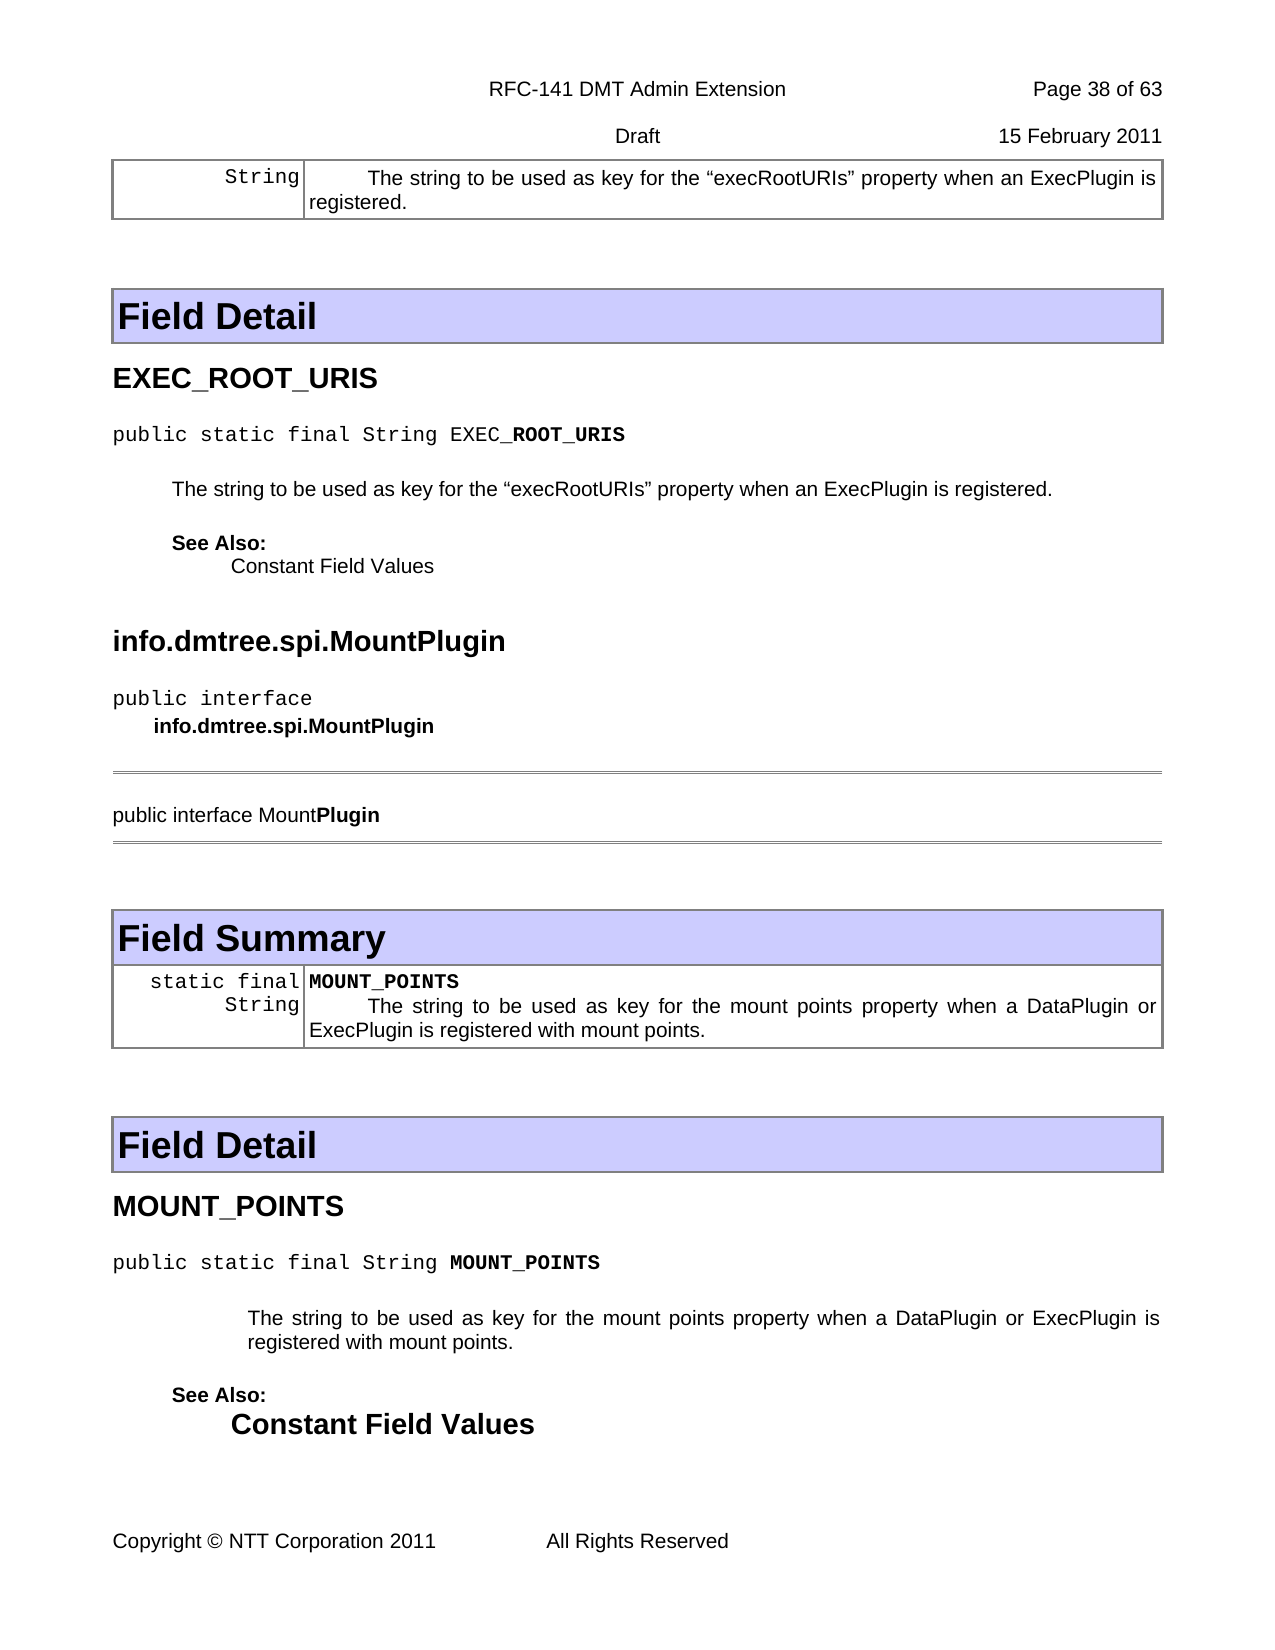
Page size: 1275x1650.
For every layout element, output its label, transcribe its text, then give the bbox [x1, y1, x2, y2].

table_cell String [114, 161, 303, 218]
list Constant Field Values [231, 1407, 1162, 1440]
table_header Field Detail [114, 290, 1161, 342]
subtitle See Also: [172, 1383, 1162, 1407]
table_cell The string to be used as key for the “execRootURIs” property when an ExecPlugin is registered. [305, 161, 1161, 218]
text public interface MountPlugin [112, 803, 1162, 827]
subtitle See Also: [172, 530, 1162, 554]
text info.dmtree.spi.MountPlugin [112, 711, 1162, 737]
list The string to be used as key for the “execRootURIs” property when an ExecPlugin is registered. [172, 477, 1162, 501]
table_cell static final String [114, 966, 303, 1047]
text public static final String EXEC_ROOT_URIS [112, 424, 1162, 447]
table_header Field Summary [114, 911, 1161, 964]
text info.dmtree.spi.MountPlugin [112, 624, 1162, 658]
text EXEC_ROOT_URIS [112, 361, 1162, 394]
text public interface [112, 687, 1162, 711]
text MOUNT_POINTS [112, 1189, 1162, 1223]
text The string to be used as key for the mount points property when a DataPlugin or ExecPlugin is registered with mount points. [247, 1306, 1162, 1353]
table_cell MOUNT_POINTS The string to be used as key for the mount points property when a DataPlugin or ExecPlugin is registered with mount points. [305, 966, 1161, 1047]
text public static final String MOUNT_POINTS [112, 1252, 1162, 1276]
list Constant Field Values [231, 554, 1162, 578]
table_header Field Detail [114, 1118, 1161, 1171]
